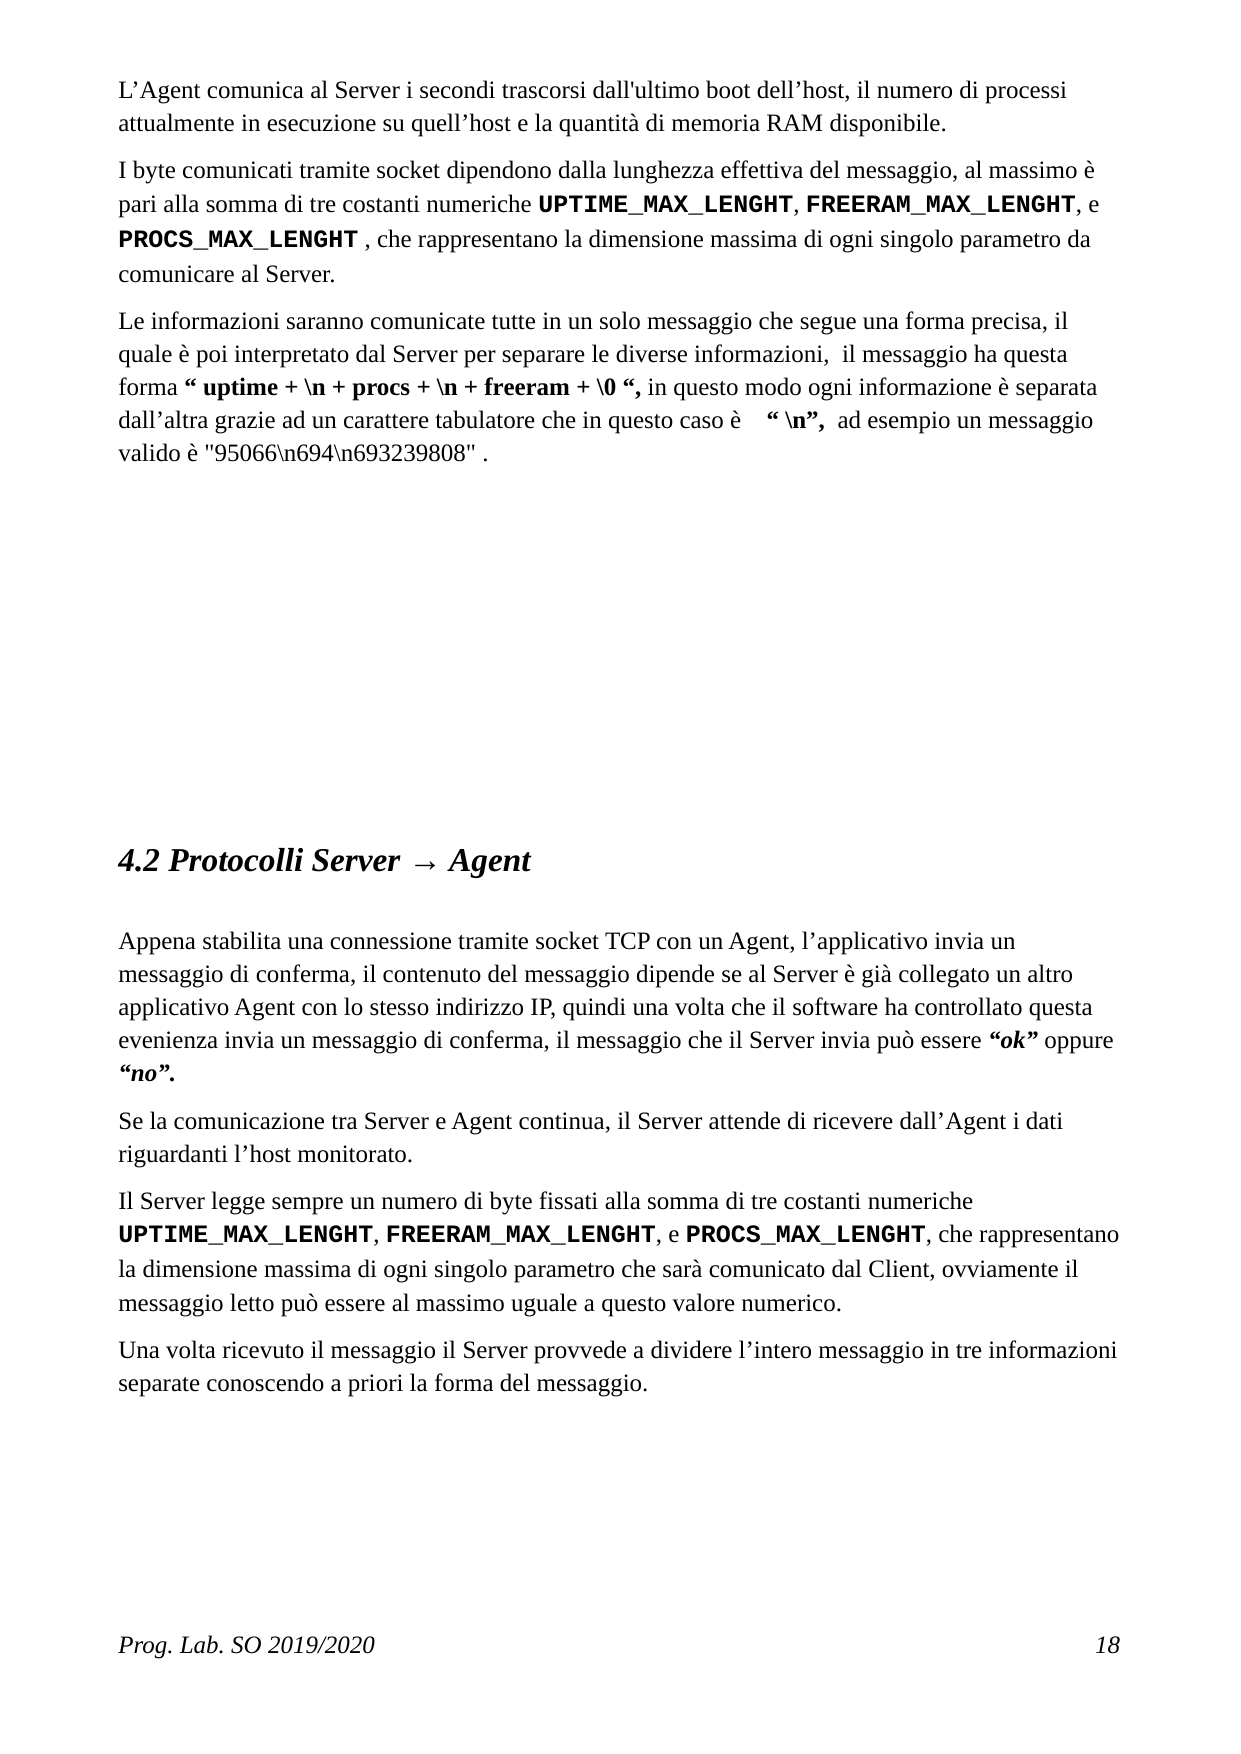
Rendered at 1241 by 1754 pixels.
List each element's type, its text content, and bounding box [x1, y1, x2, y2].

text L’Agent comunica al Server i secondi trascorsi dall'ultimo boot dell’host, il numero di processi attualmente in esecuzione su quell’host e la quantità di memoria RAM disponibile. [118, 75, 1122, 137]
subtitle 4.2 Protocolli Server → Agent [118, 840, 1122, 878]
text Se la comunicazione tra Server e Agent continua, il Server attende di ricevere dall’Agent i dati riguardanti l’host monitorato. [118, 1106, 1122, 1168]
text I byte comunicati tramite socket dipendono dalla lunghezza effettiva del messaggio, al massimo è pari alla somma di tre costanti numeriche UPTIME_MAX_LENGHT, FREERAM_MAX_LENGHT, e PROCS_MAX_LENGHT , che rappresentano la dimensione massima di ogni singolo parametro da comunicare al Server. [118, 156, 1122, 288]
text Il Server legge sempre un numero di byte fissati alla somma di tre costanti numeriche UPTIME_MAX_LENGHT, FREERAM_MAX_LENGHT, e PROCS_MAX_LENGHT, che rappresentano la dimensione massima di ogni singolo parametro che sarà comunicato dal Client, ovviamente il messaggio letto può essere al massimo uguale a questo valore numerico. [118, 1186, 1122, 1316]
text Le informazioni saranno comunicate tutte in un solo messaggio che segue una forma precisa, il quale è poi interpretato dal Server per separare le diverse informazioni, il messaggio ha questa forma “ uptime + \n + procs + \n + freeram + \0 “, in questo modo ogni informazione è separata dall’altra grazie ad un carattere tabulatore che in questo caso è “ \n”, ad esempio un messaggio valido è "95066\n694\n693239808" . [118, 306, 1122, 467]
text Appena stabilita una connessione tramite socket TCP con un Agent, l’applicativo invia un messaggio di conferma, il contenuto del messaggio dipende se al Server è già collegato un altro applicativo Agent con lo stesso indirizzo IP, quindi una volta che il software ha controllato questa evenienza invia un messaggio di conferma, il messaggio che il Server invia può essere “ok” oppure “no”. [118, 926, 1122, 1087]
text Una volta ricevuto il messaggio il Server provvede a dividere l’intero messaggio in tre informazioni separate conoscendo a priori la forma del messaggio. [118, 1335, 1122, 1397]
